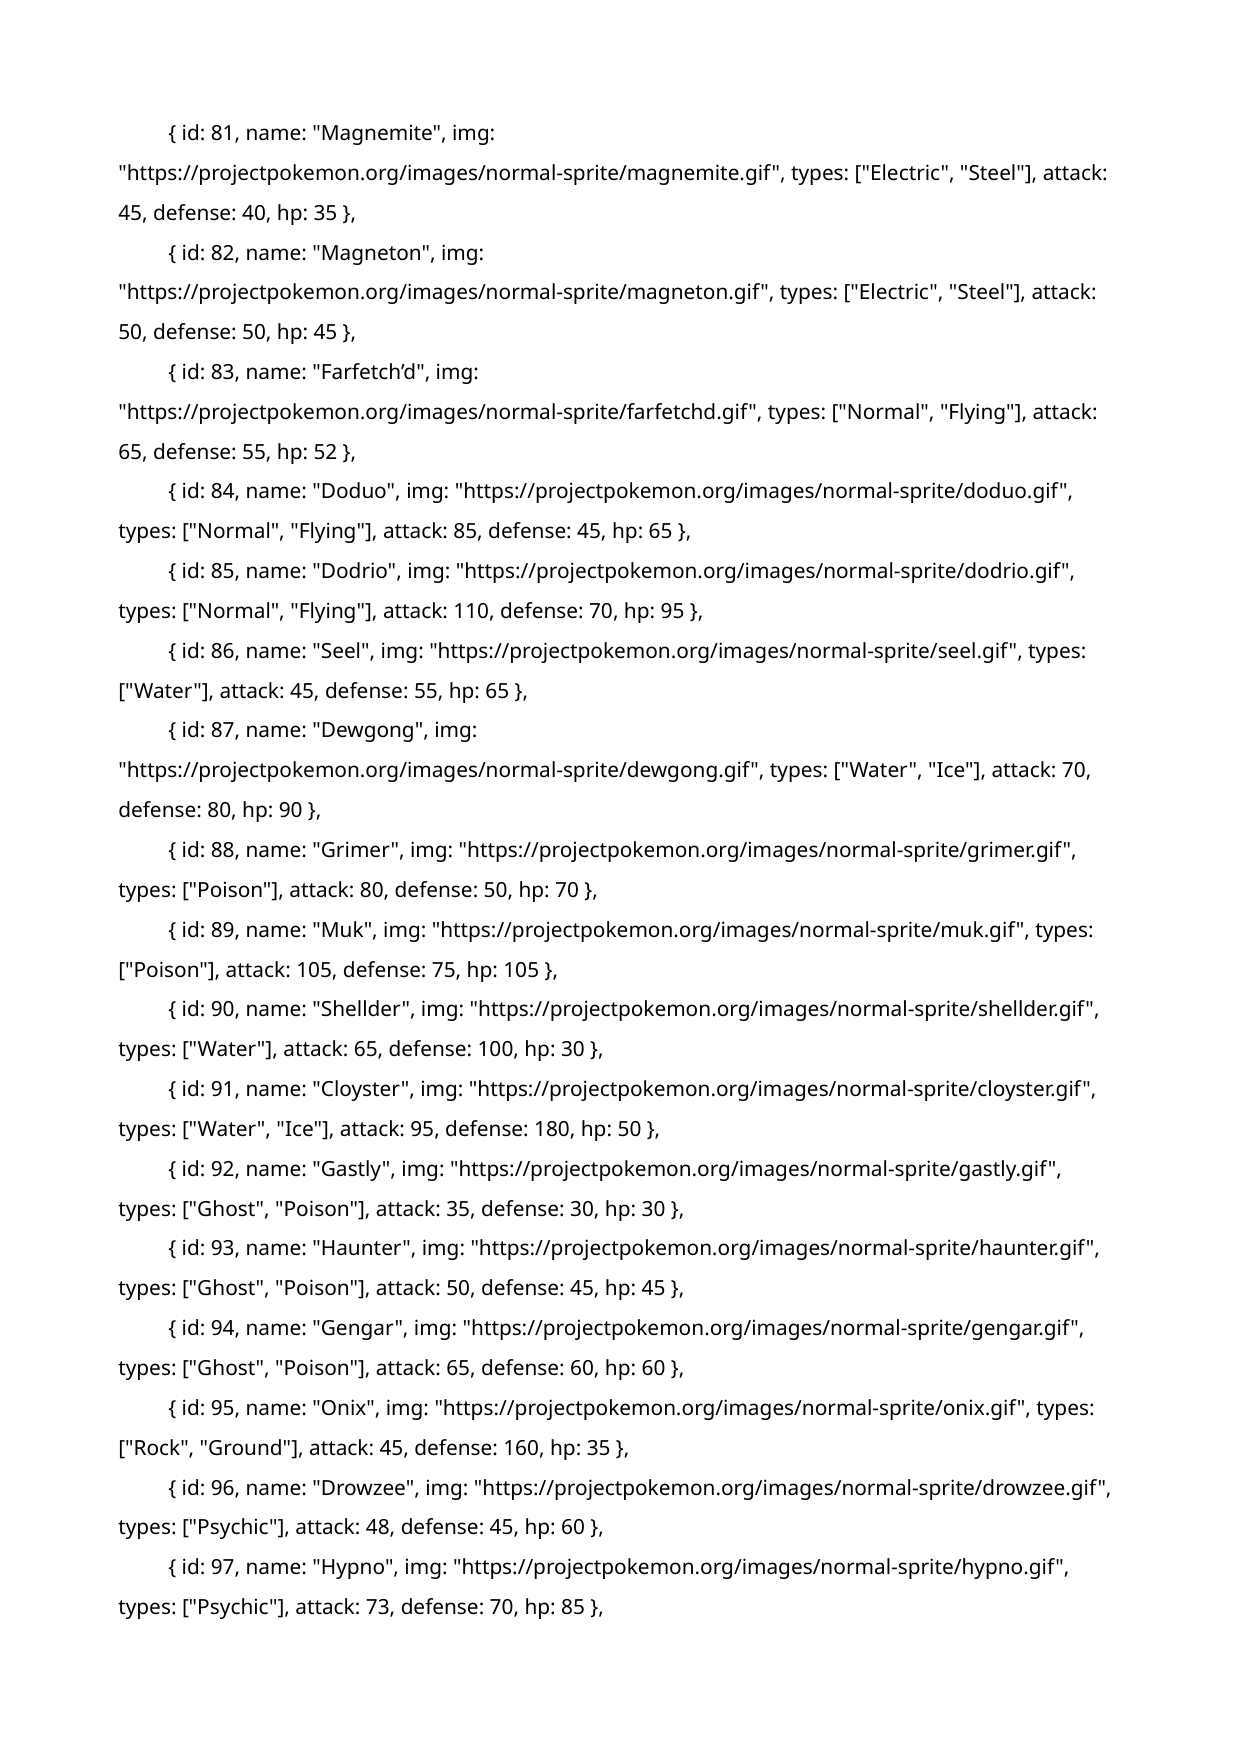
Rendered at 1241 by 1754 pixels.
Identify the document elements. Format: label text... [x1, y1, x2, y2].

text { id: 93, name: "Haunter", img: "https://projectpokemon.org/images/normal-sprite/haunter.gif", types: ["Ghost", "Poison"], attack: 50, defense: 45, hp: 45 }, [118, 1233, 1122, 1302]
text { id: 90, name: "Shellder", img: "https://projectpokemon.org/images/normal-sprite/shellder.gif", types: ["Water"], attack: 65, defense: 100, hp: 30 }, [118, 994, 1122, 1063]
text { id: 96, name: "Drowzee", img: "https://projectpokemon.org/images/normal-sprite/drowzee.gif", types: ["Psychic"], attack: 48, defense: 45, hp: 60 }, [118, 1473, 1122, 1541]
text { id: 97, name: "Hypno", img: "https://projectpokemon.org/images/normal-sprite/hypno.gif", types: ["Psychic"], attack: 73, defense: 70, hp: 85 }, [118, 1552, 1122, 1621]
text { id: 92, name: "Gastly", img: "https://projectpokemon.org/images/normal-sprite/gastly.gif", types: ["Ghost", "Poison"], attack: 35, defense: 30, hp: 30 }, [118, 1154, 1122, 1222]
text { id: 89, name: "Muk", img: "https://projectpokemon.org/images/normal-sprite/muk.gif", types: ["Poison"], attack: 105, defense: 75, hp: 105 }, [118, 915, 1122, 983]
text { id: 82, name: "Magneton", img: "https://projectpokemon.org/images/normal-sprite/magneton.gif", types: ["Electric", "Steel"], attack: 50, defense: 50, hp: 45 }, [118, 238, 1122, 346]
text { id: 81, name: "Magnemite", img: "https://projectpokemon.org/images/normal-sprite/magnemite.gif", types: ["Electric", "Steel"], attack: 45, defense: 40, hp: 35 }, [118, 118, 1122, 226]
text { id: 94, name: "Gengar", img: "https://projectpokemon.org/images/normal-sprite/gengar.gif", types: ["Ghost", "Poison"], attack: 65, defense: 60, hp: 60 }, [118, 1313, 1122, 1382]
text { id: 95, name: "Onix", img: "https://projectpokemon.org/images/normal-sprite/onix.gif", types: ["Rock", "Ground"], attack: 45, defense: 160, hp: 35 }, [118, 1393, 1122, 1461]
text { id: 91, name: "Cloyster", img: "https://projectpokemon.org/images/normal-sprite/cloyster.gif", types: ["Water", "Ice"], attack: 95, defense: 180, hp: 50 }, [118, 1074, 1122, 1142]
text { id: 85, name: "Dodrio", img: "https://projectpokemon.org/images/normal-sprite/dodrio.gif", types: ["Normal", "Flying"], attack: 110, defense: 70, hp: 95 }, [118, 556, 1122, 624]
text { id: 83, name: "Farfetch’d", img: "https://projectpokemon.org/images/normal-sprite/farfetchd.gif", types: ["Normal", "Flying"], attack: 65, defense: 55, hp: 52 }, [118, 357, 1122, 465]
text { id: 84, name: "Doduo", img: "https://projectpokemon.org/images/normal-sprite/doduo.gif", types: ["Normal", "Flying"], attack: 85, defense: 45, hp: 65 }, [118, 477, 1122, 545]
text { id: 87, name: "Dewgong", img: "https://projectpokemon.org/images/normal-sprite/dewgong.gif", types: ["Water", "Ice"], attack: 70, defense: 80, hp: 90 }, [118, 716, 1122, 824]
text { id: 86, name: "Seel", img: "https://projectpokemon.org/images/normal-sprite/seel.gif", types: ["Water"], attack: 45, defense: 55, hp: 65 }, [118, 636, 1122, 704]
text { id: 88, name: "Grimer", img: "https://projectpokemon.org/images/normal-sprite/grimer.gif", types: ["Poison"], attack: 80, defense: 50, hp: 70 }, [118, 835, 1122, 903]
